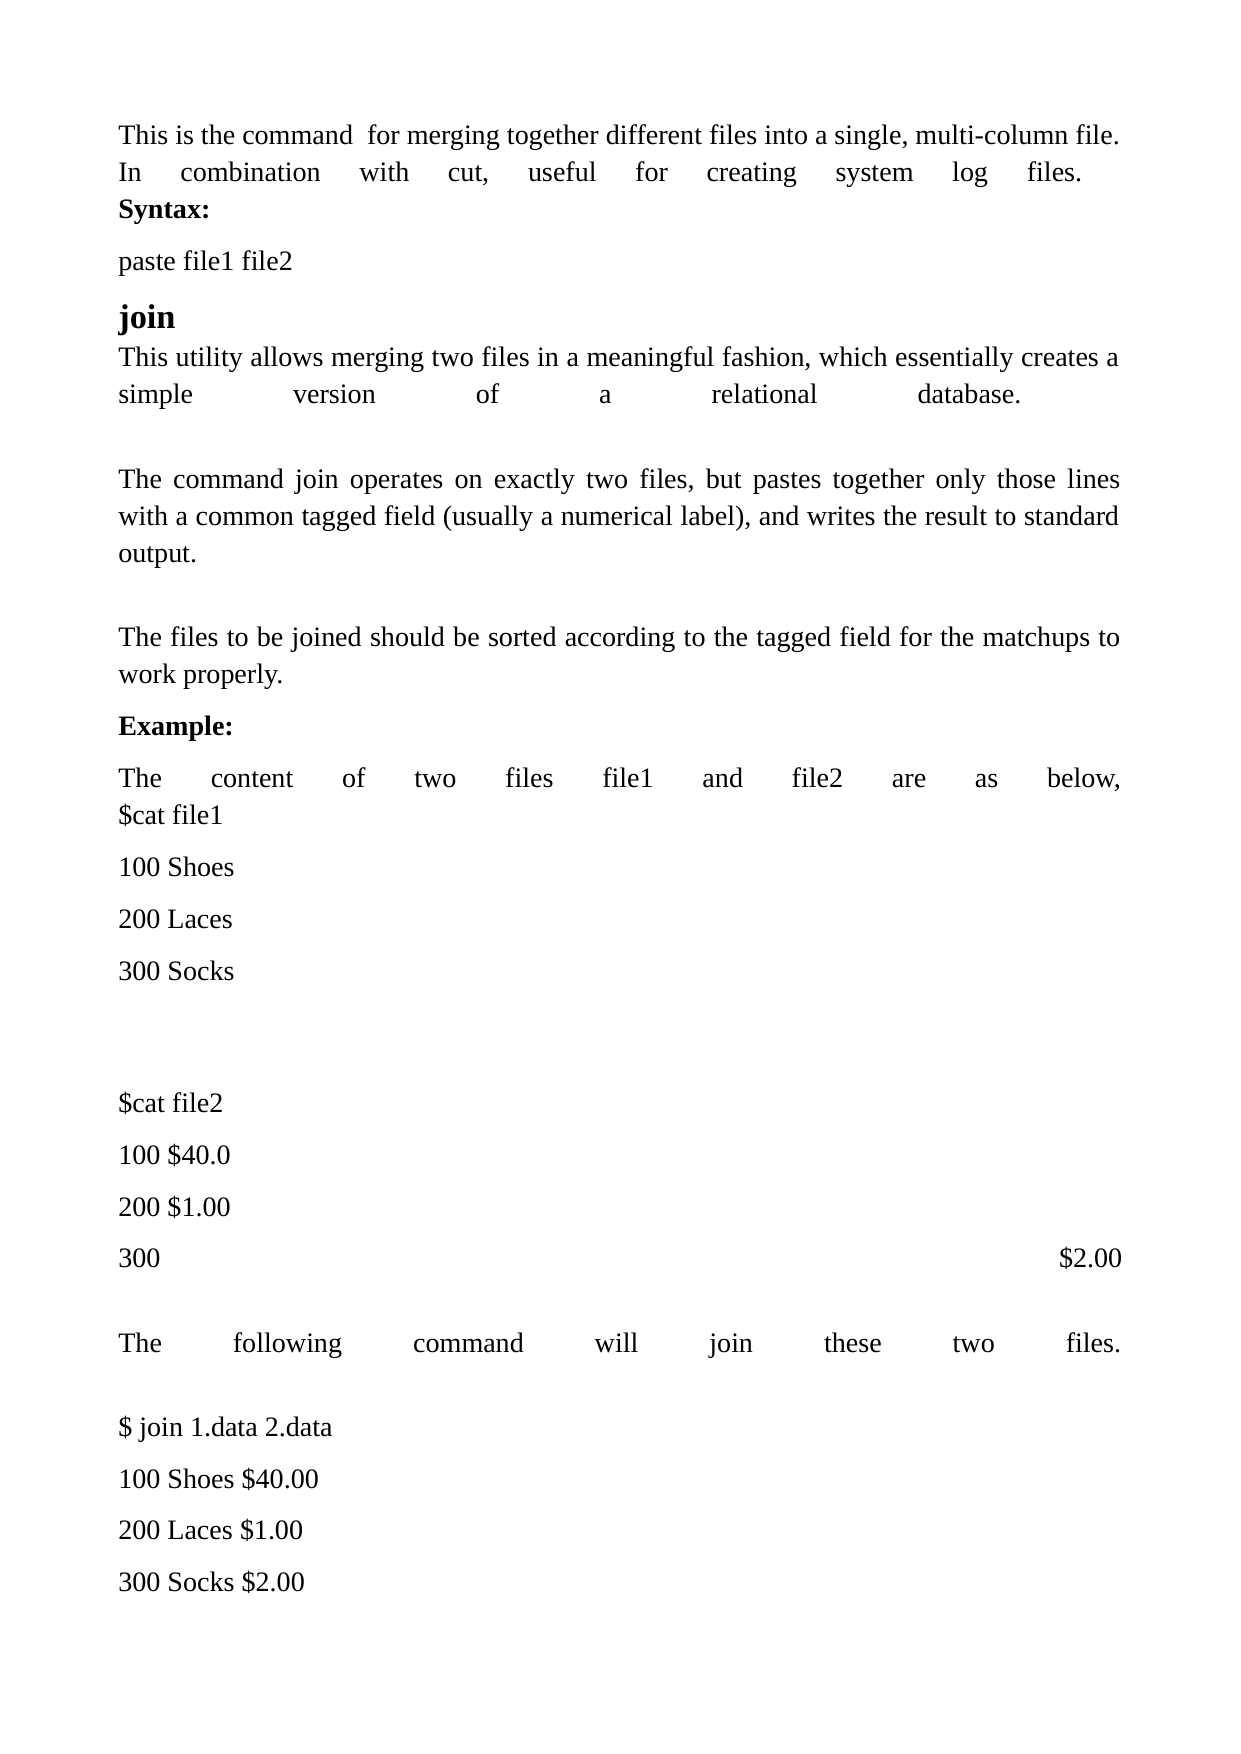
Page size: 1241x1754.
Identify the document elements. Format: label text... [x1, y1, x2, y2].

text 200 Laces $1.00 [118, 1513, 1122, 1546]
text 200 $1.00 [118, 1189, 1122, 1222]
text The following command will join these two files. [118, 1326, 1122, 1391]
text 200 Laces [118, 902, 1122, 934]
text 300 Socks [118, 954, 1122, 986]
text The content of two files file1 and file2 are as below, $cat file1 [118, 761, 1122, 831]
text $ join 1.data 2.data [118, 1410, 1122, 1442]
text Example: [118, 709, 1122, 742]
text 100 Shoes $40.00 [118, 1462, 1122, 1494]
text paste file1 file2 [118, 244, 1122, 277]
text The files to be joined should be sorted according to the tagged field for the matchups to work properly. [118, 620, 1122, 690]
text The command join operates on exactly two files, but pastes together only those lines with a common tagged field (usually a numerical label), and writes the result to standard output. [118, 462, 1122, 602]
text This is the command for merging together different files into a single, multi-column file. In combination with cut, useful for creating system log files. Syntax: [118, 118, 1122, 225]
text 100 Shoes [118, 850, 1122, 882]
text 300 Socks $2.00 [118, 1565, 1122, 1598]
text $cat file2 [118, 1086, 1122, 1118]
text 100 $40.0 [118, 1138, 1122, 1170]
text 300 $2.00 [118, 1241, 1122, 1307]
text join This utility allows merging two files in a meaningful fashion, which essentially creates a simple version of a relational database. [118, 296, 1122, 443]
